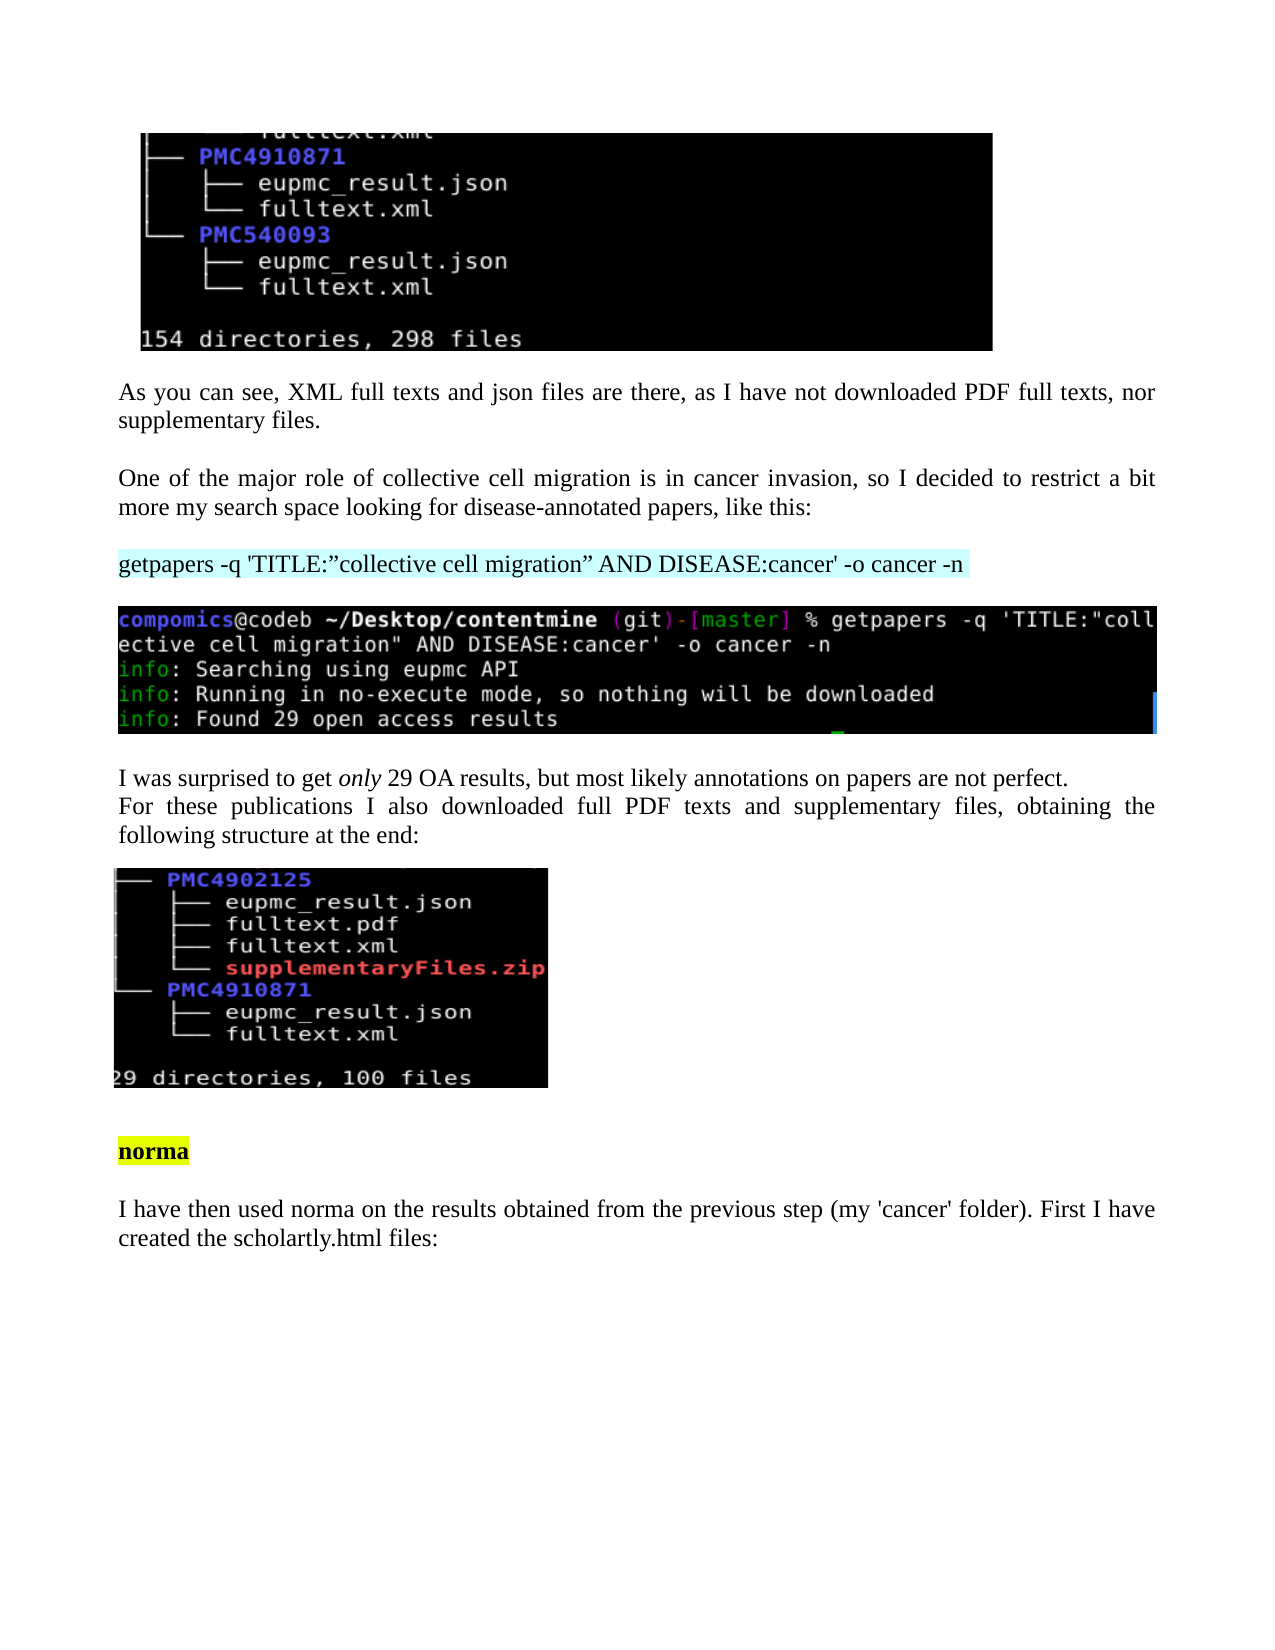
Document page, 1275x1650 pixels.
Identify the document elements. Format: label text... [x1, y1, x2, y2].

text I was surprised to get only 29 OA results, but most likely annotations on papers are not perfect. [118, 763, 1157, 791]
text norma [118, 1136, 1157, 1165]
text getpapers -q 'TITLE:”collective cell migration” AND DISEASE:cancer' -o cancer -n [118, 549, 1157, 578]
picture [118, 606, 1157, 734]
picture [113, 868, 549, 1088]
text As you can see, XML full texts and json files are there, as I have not downloaded PDF full texts, nor supplementary files. [118, 377, 1157, 434]
picture [140, 133, 993, 351]
text I have then used norma on the results obtained from the previous step (my 'cancer' folder). First I have created the scholartly.html files: [118, 1194, 1157, 1251]
text One of the major role of collective cell migration is in cancer invasion, so I decided to restrict a bit more my search space looking for disease-annotated papers, like this: [118, 463, 1157, 521]
text For these publications I also downloaded full PDF texts and supplementary files, obtaining the following structure at the end: [118, 791, 1157, 849]
